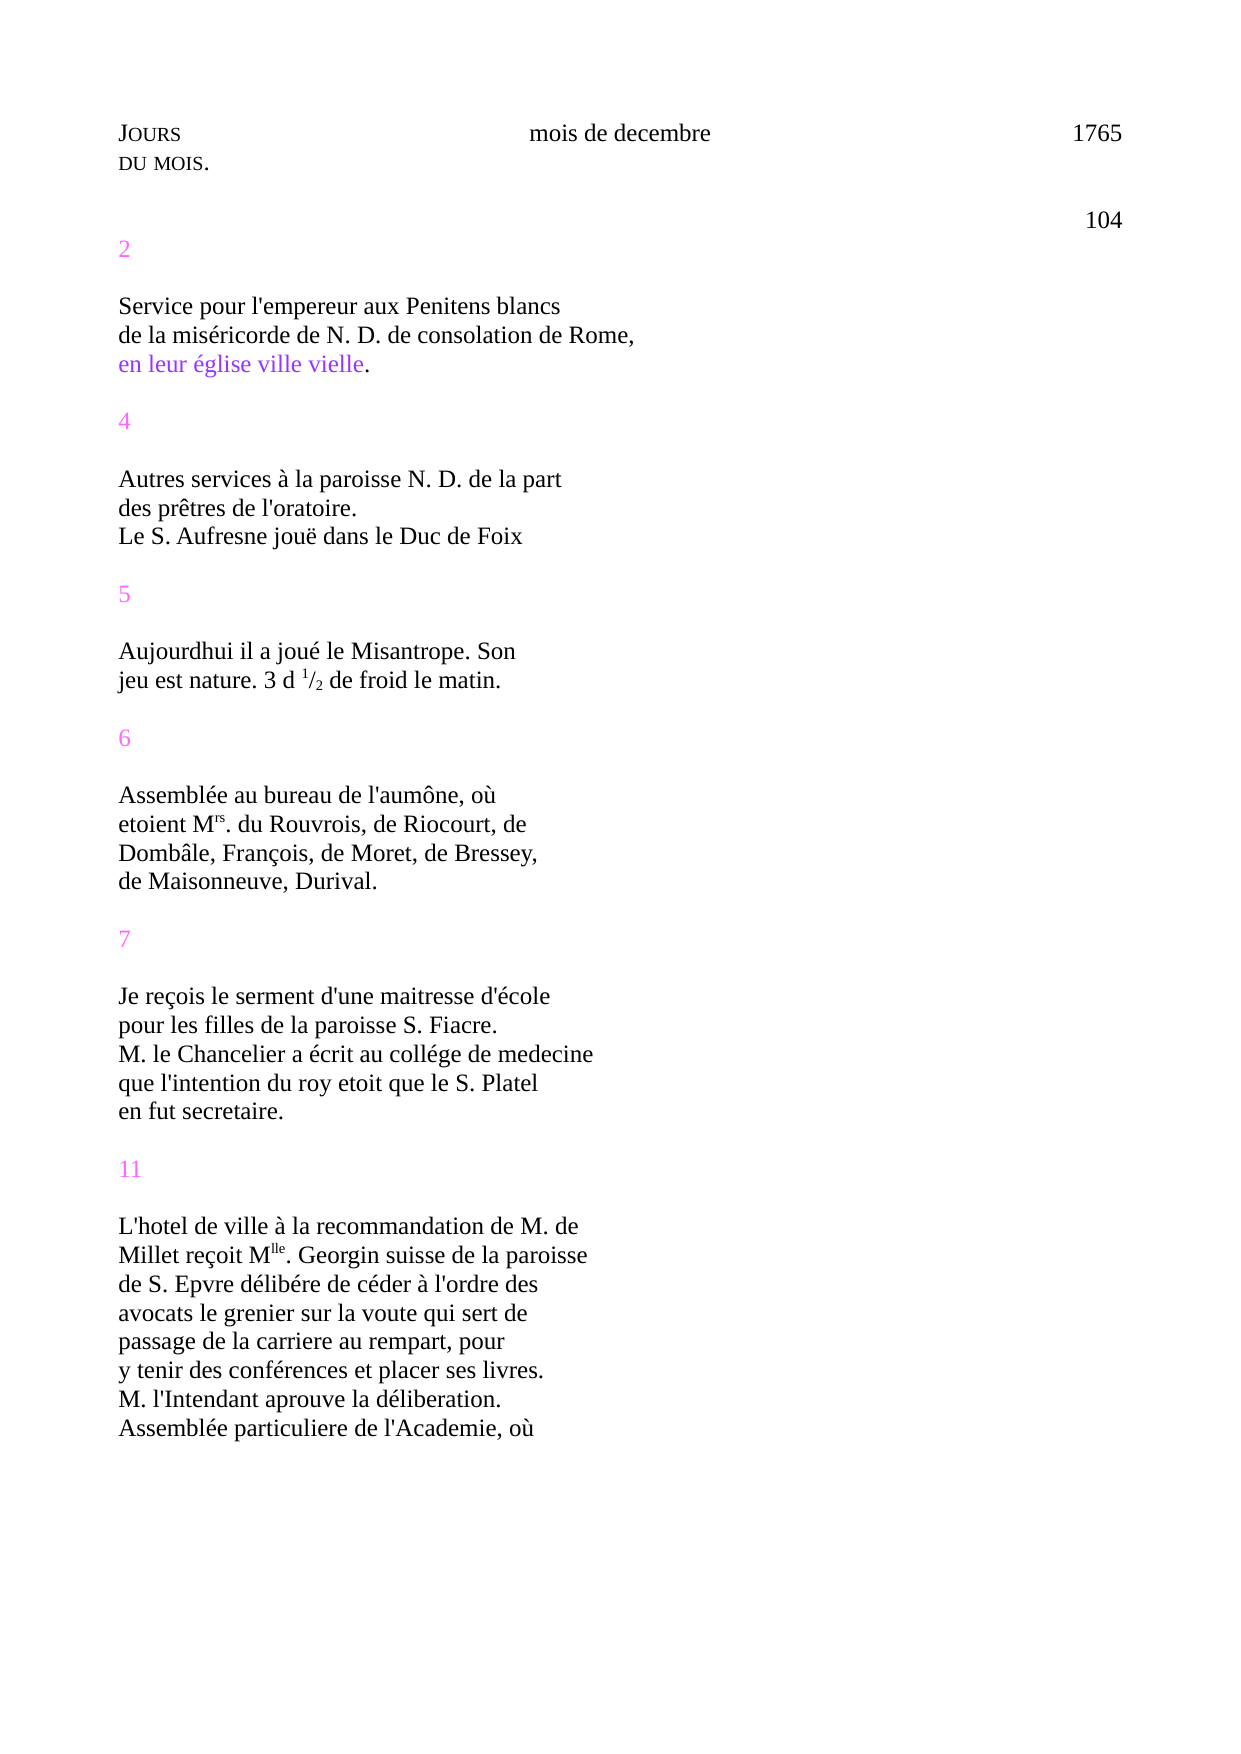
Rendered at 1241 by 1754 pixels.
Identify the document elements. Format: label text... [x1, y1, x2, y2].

text Le S. Aufresne jouë dans le Duc de Foix [118, 521, 1122, 550]
text 2 Service pour l'empereur aux Penitens blancs de la miséricorde de N. D. de consolation de Rome, en leur église ville vielle. [118, 234, 1122, 378]
text 5 Aujourdhui il a joué le Misantrope. Son jeu est nature. 3 d 1/2 de froid le matin. [118, 579, 1122, 694]
text 7 Je reçois le serment d'une maitresse d'école pour les filles de la paroisse S. Fiacre. [118, 924, 1122, 1039]
text 11 L'hotel de ville à la recommandation de M. de Millet reçoit Mlle. Georgin suisse de la paroisse de S. Epvre délibére de céder à l'ordre des avocats le grenier sur la voute qui sert de passage de la carriere au rempart, pour y tenir des conférences et placer ses livres. M. l'Intendant aprouve la déliberation. [118, 1154, 1122, 1413]
text M. le Chancelier a écrit au collége de medecine que l'intention du roy etoit que le S. Platel en fut secretaire. [118, 1039, 1122, 1125]
text 104 [118, 205, 1122, 234]
text 4 Autres services à la paroisse N. D. de la part des prêtres de l'oratoire. [118, 406, 1122, 521]
text Assemblée particuliere de l'Academie, où [118, 1413, 1122, 1441]
text 6 Assemblée au bureau de l'aumône, où etoient Mrs. du Rouvrois, de Riocourt, de Dombâle, François, de Moret, de Bressey, de Maisonneuve, Durival. [118, 723, 1122, 895]
